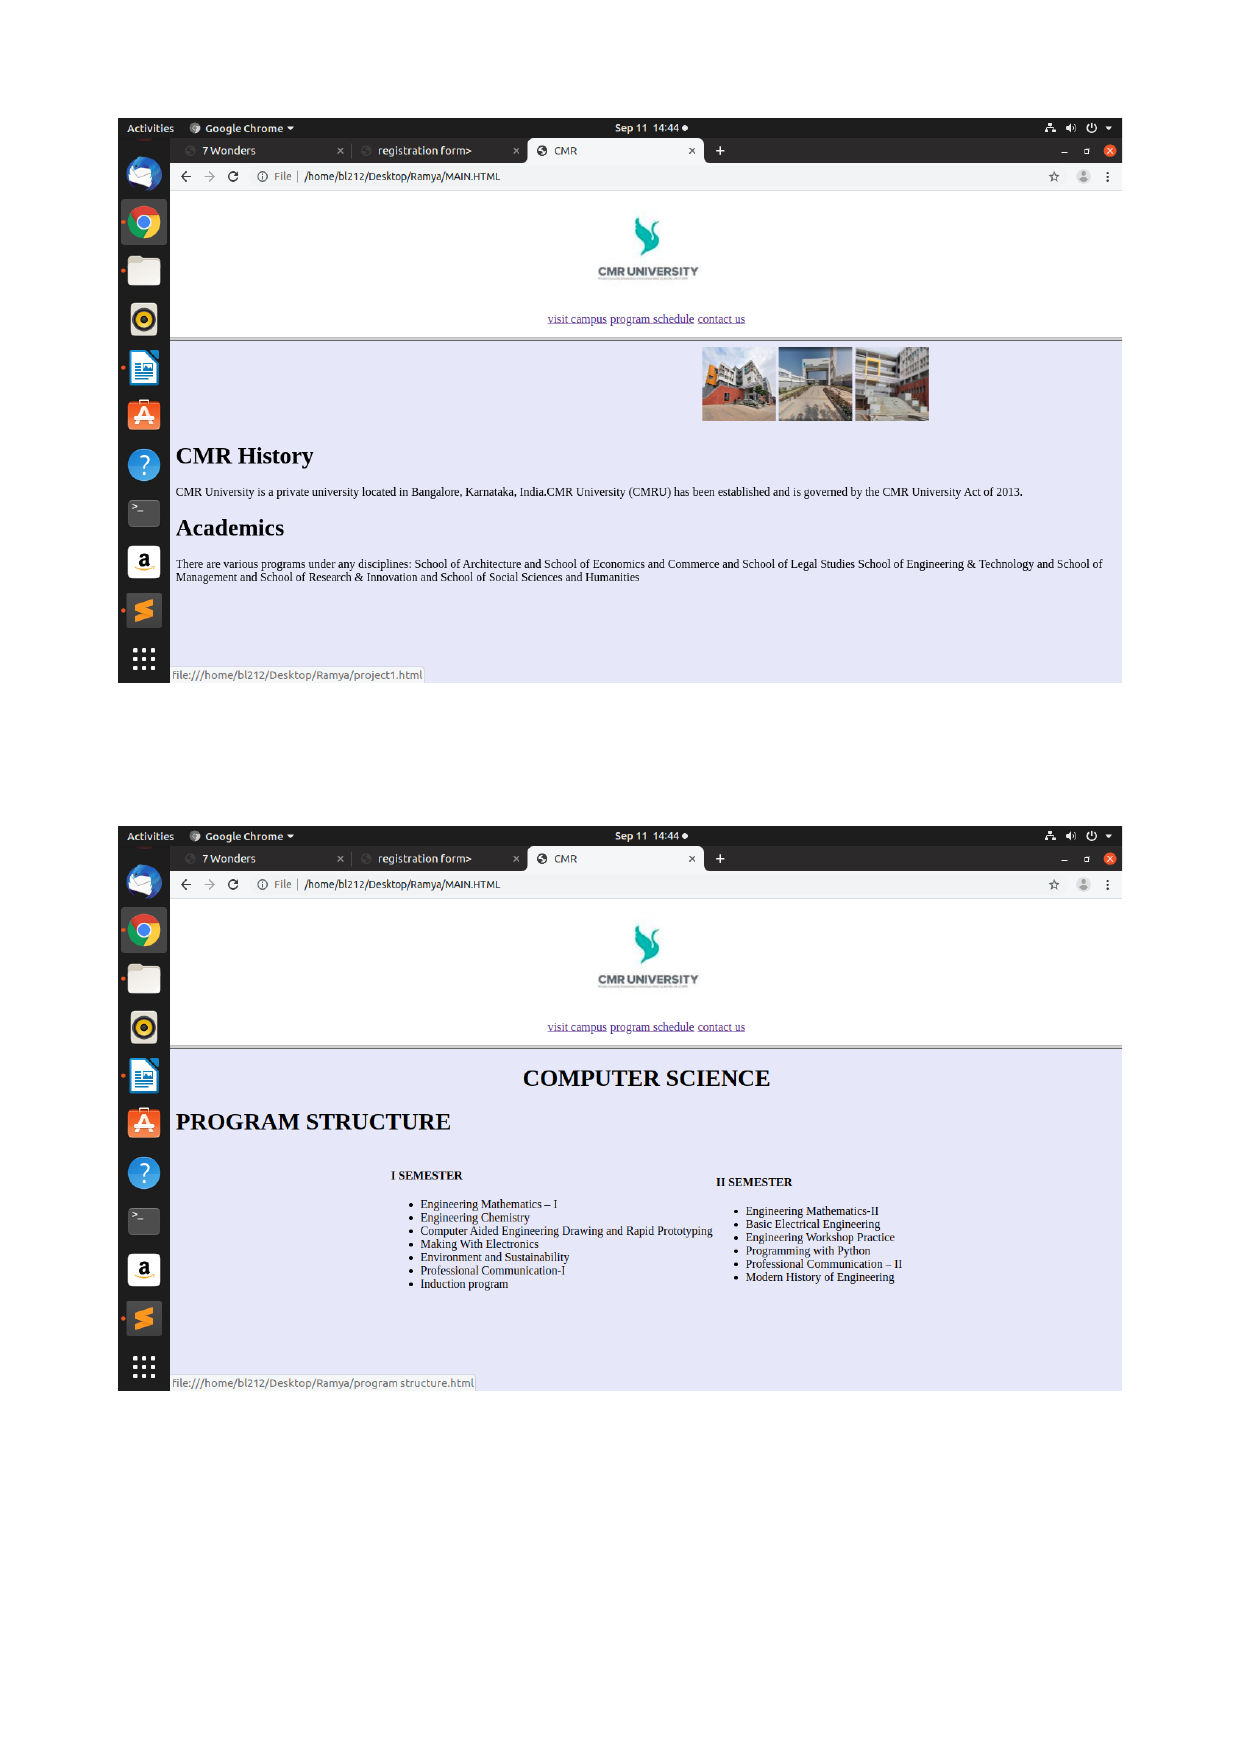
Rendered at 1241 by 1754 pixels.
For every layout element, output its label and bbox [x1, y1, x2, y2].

picture [118, 118, 1123, 683]
picture [118, 826, 1123, 1391]
